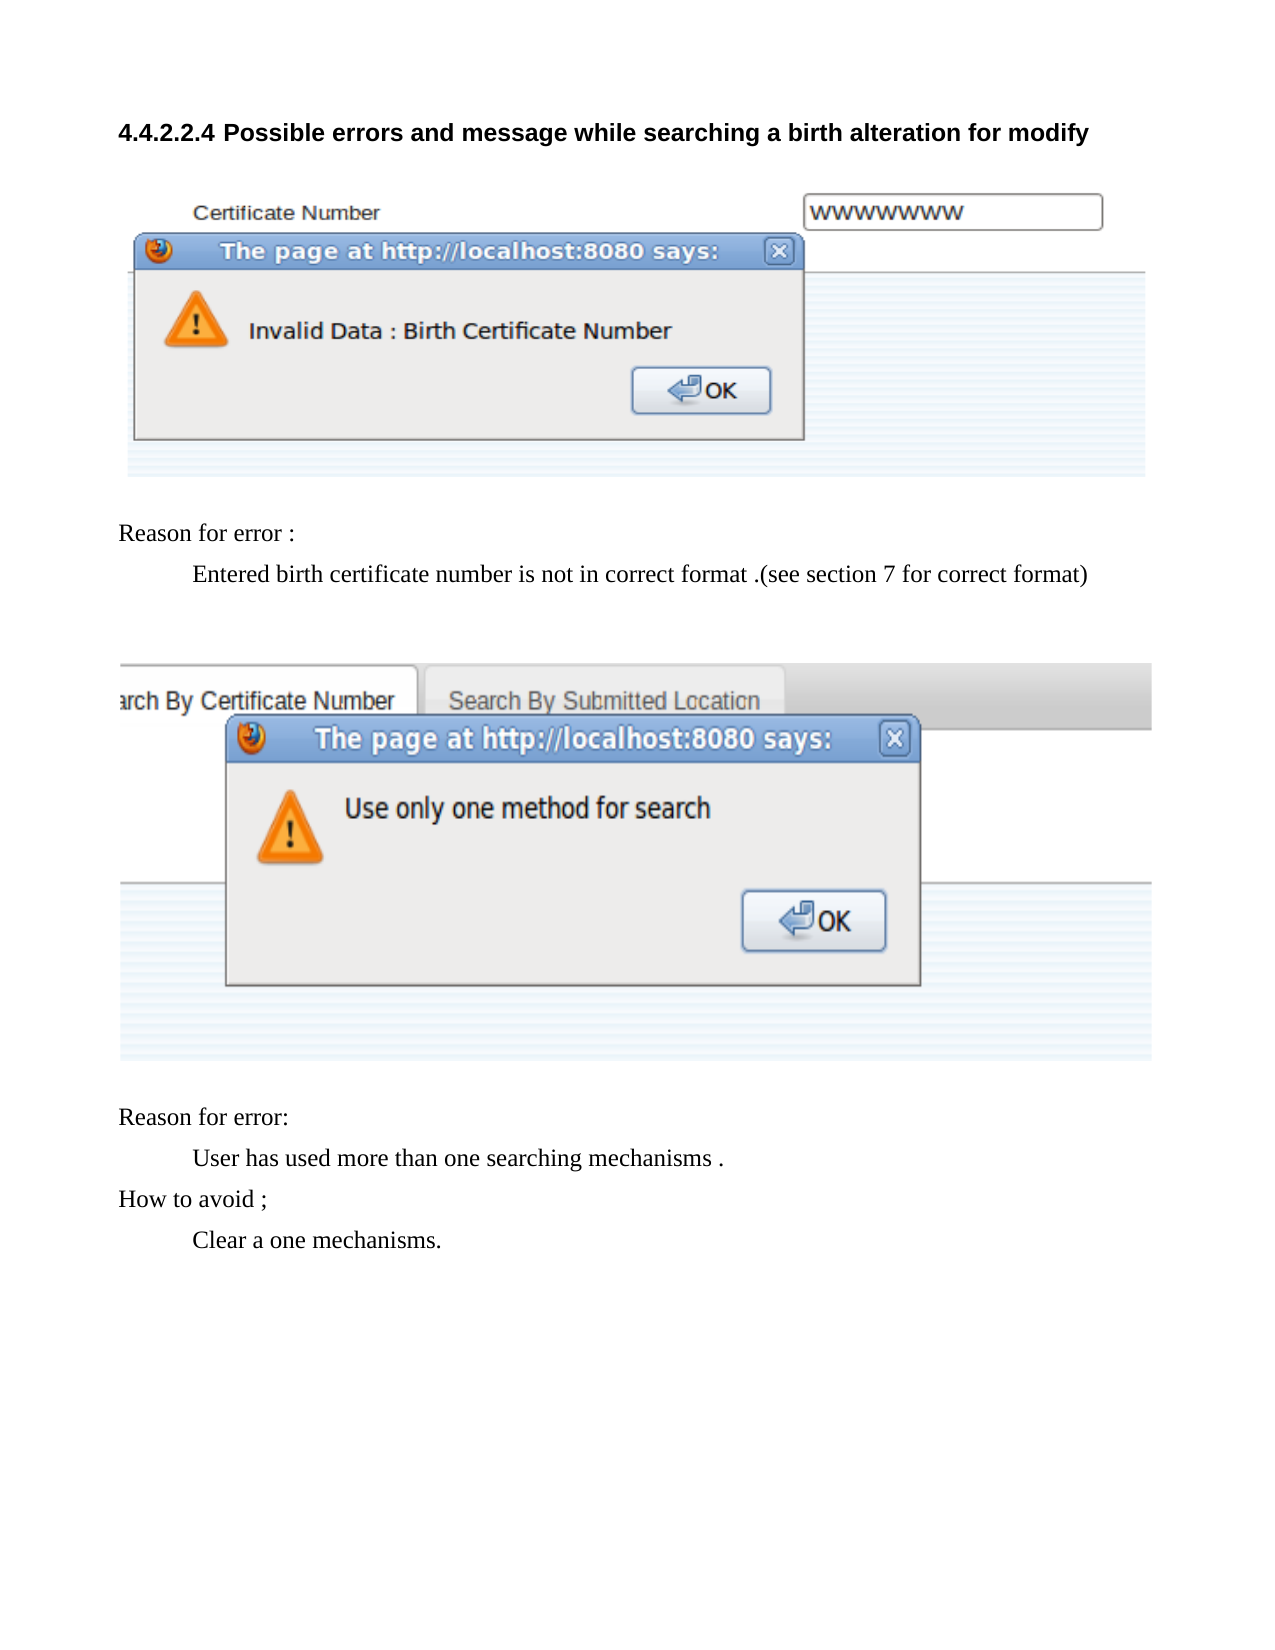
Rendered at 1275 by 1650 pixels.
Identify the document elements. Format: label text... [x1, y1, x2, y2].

text Reason for error : [118, 518, 1157, 546]
text Clear a one mechanisms. [118, 1225, 1157, 1254]
picture [120, 663, 1152, 1061]
picture [127, 170, 1146, 477]
text Reason for error: [118, 1102, 1157, 1130]
text User has used more than one searching mechanisms . [118, 1143, 1157, 1172]
subtitle Possible errors and message while searching a birth alteration for modify [118, 118, 1157, 147]
text Entered birth certificate number is not in correct format .(see section 7 for correct format) [118, 559, 1157, 588]
text How to avoid ; [118, 1184, 1157, 1213]
